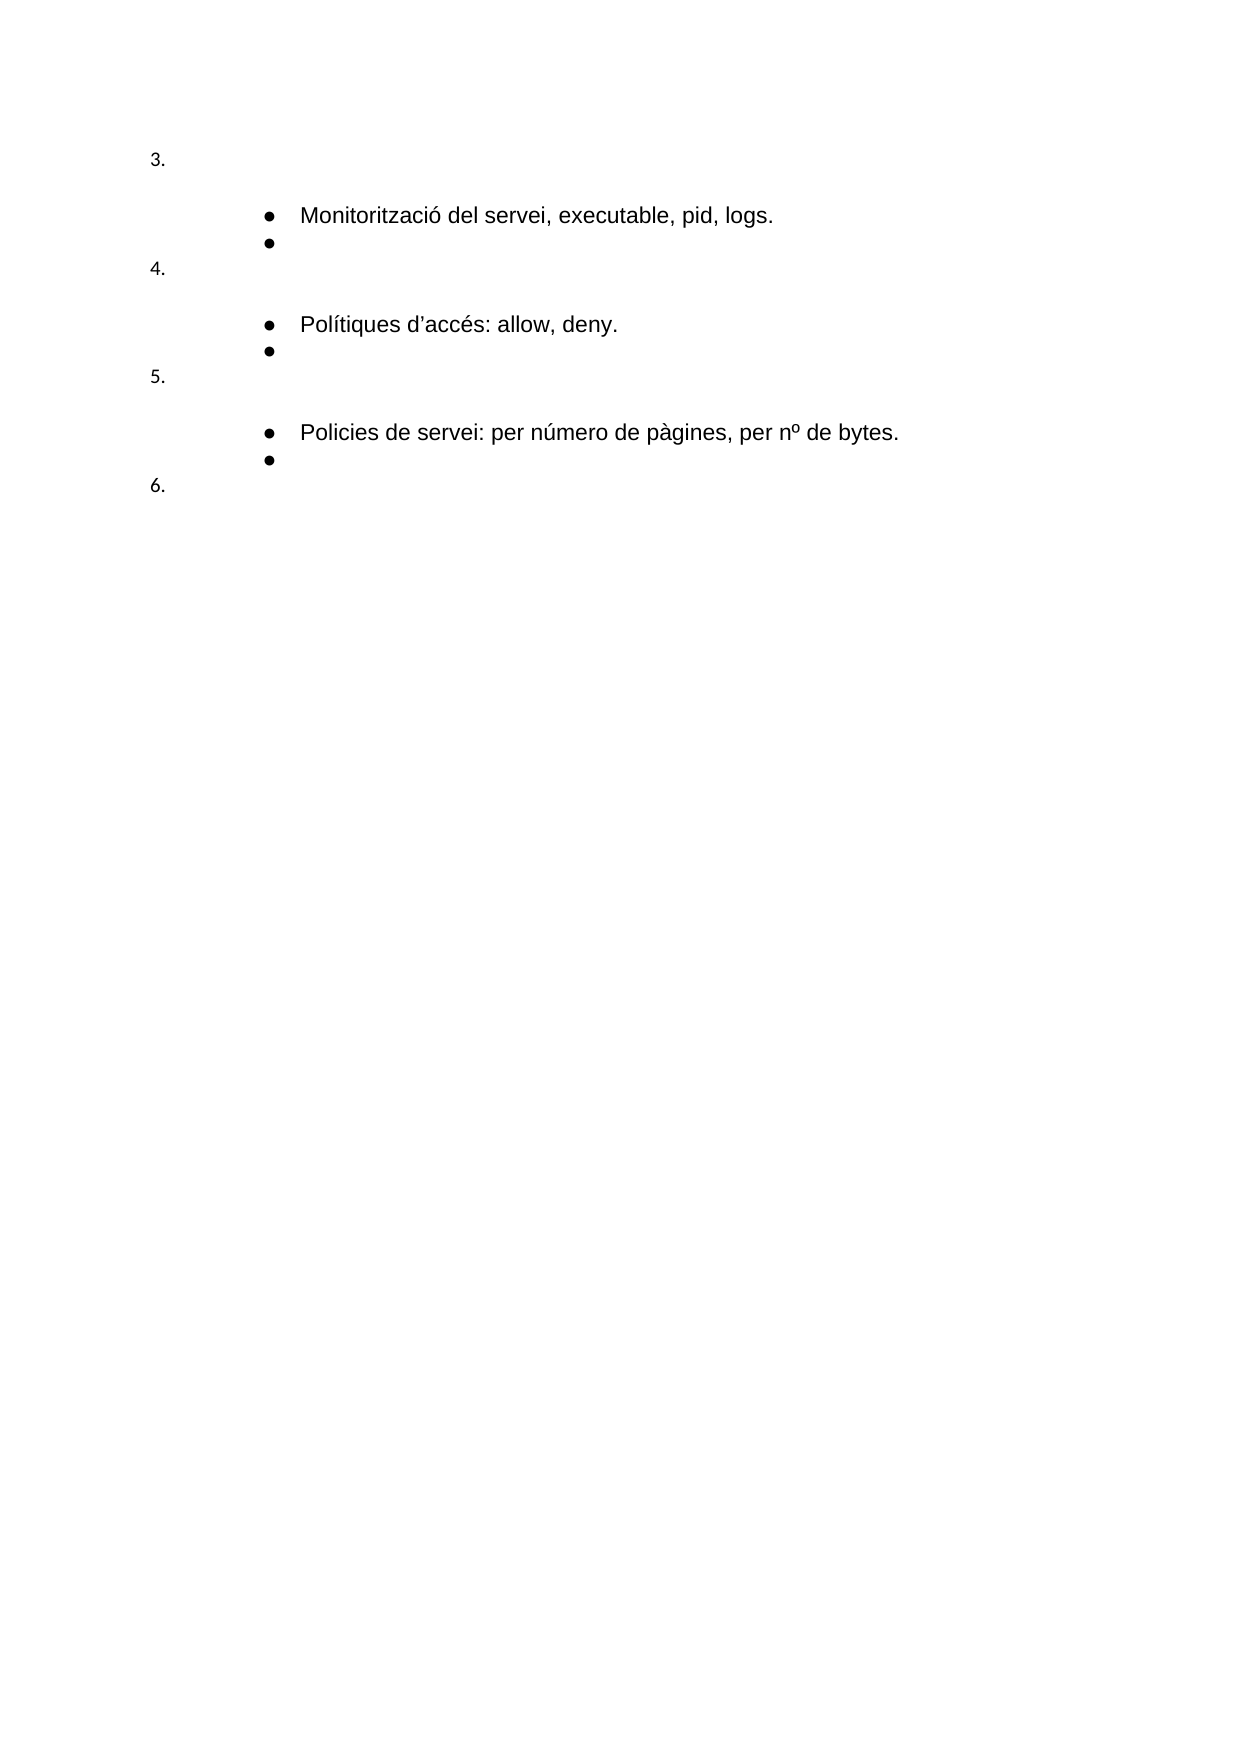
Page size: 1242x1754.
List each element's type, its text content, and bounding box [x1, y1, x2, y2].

list Policies de servei: per número de pàgines, per nº de bytes. [262, 419, 1092, 446]
table_header [150, 364, 1092, 389]
table_header [150, 472, 1092, 497]
table_header [150, 255, 1092, 280]
table_header [150, 146, 1092, 172]
list Monitorització del servei, executable, pid, logs. [262, 202, 1092, 228]
list Polítiques d’accés: allow, deny. [262, 311, 1092, 337]
